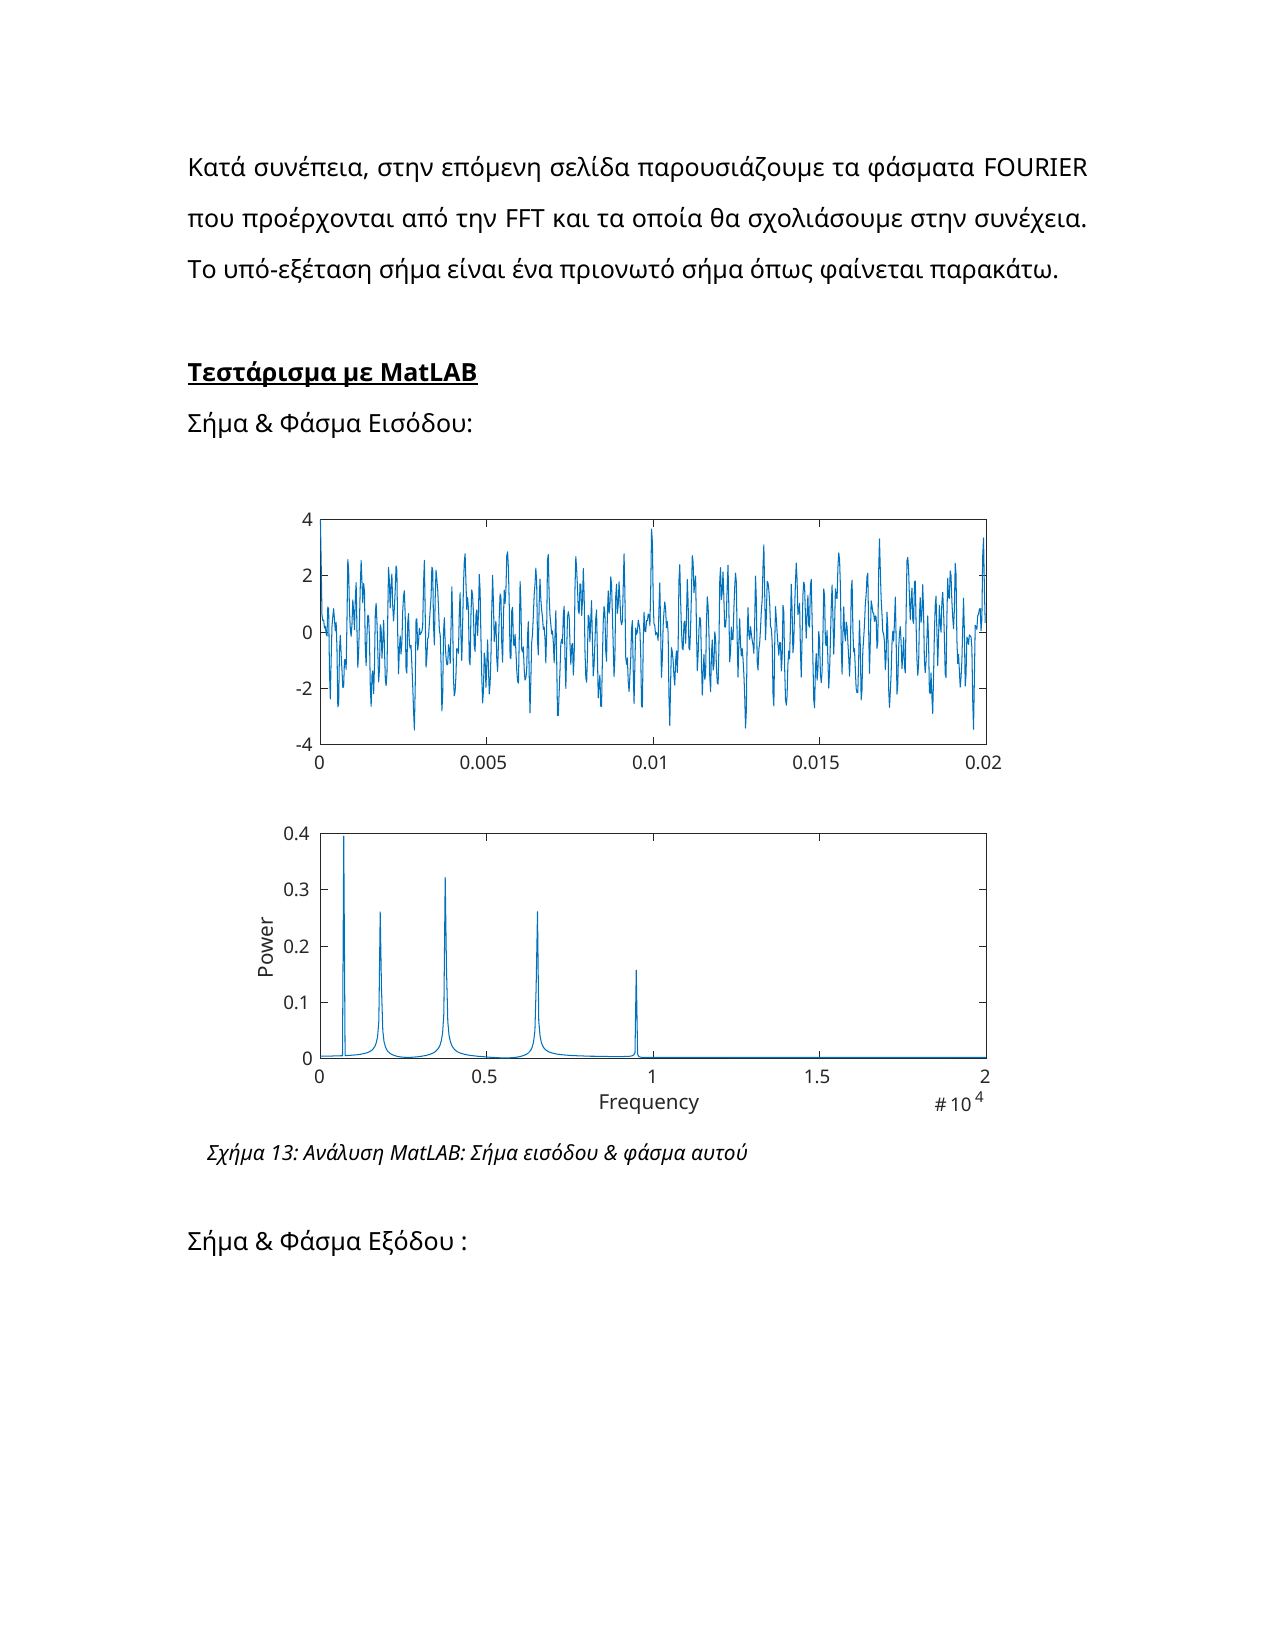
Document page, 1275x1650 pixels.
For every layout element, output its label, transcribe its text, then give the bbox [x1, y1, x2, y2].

text Κατά συνέπεια, στην επόμενη σελίδα παρουσιάζουμε τα φάσματα FOURIER που προέρχονται από την FFT και τα οποία θα σχολιάσουμε στην συνέχεια. Το υπό-εξέταση σήμα είναι ένα πριονωτό σήμα όπως φαίνεται παρακάτω. [187, 150, 1087, 286]
text Σχήμα 13: Ανάλυση MatLAB: Σήμα εισόδου & φάσμα αυτού [207, 1133, 1068, 1167]
text Σήμα & Φάσμα Εξόδου : [187, 1223, 1087, 1257]
text Σήμα & Φάσμα Εισόδου: [187, 405, 1087, 439]
text Τεστάρισμα με MatLAB [187, 354, 1087, 388]
